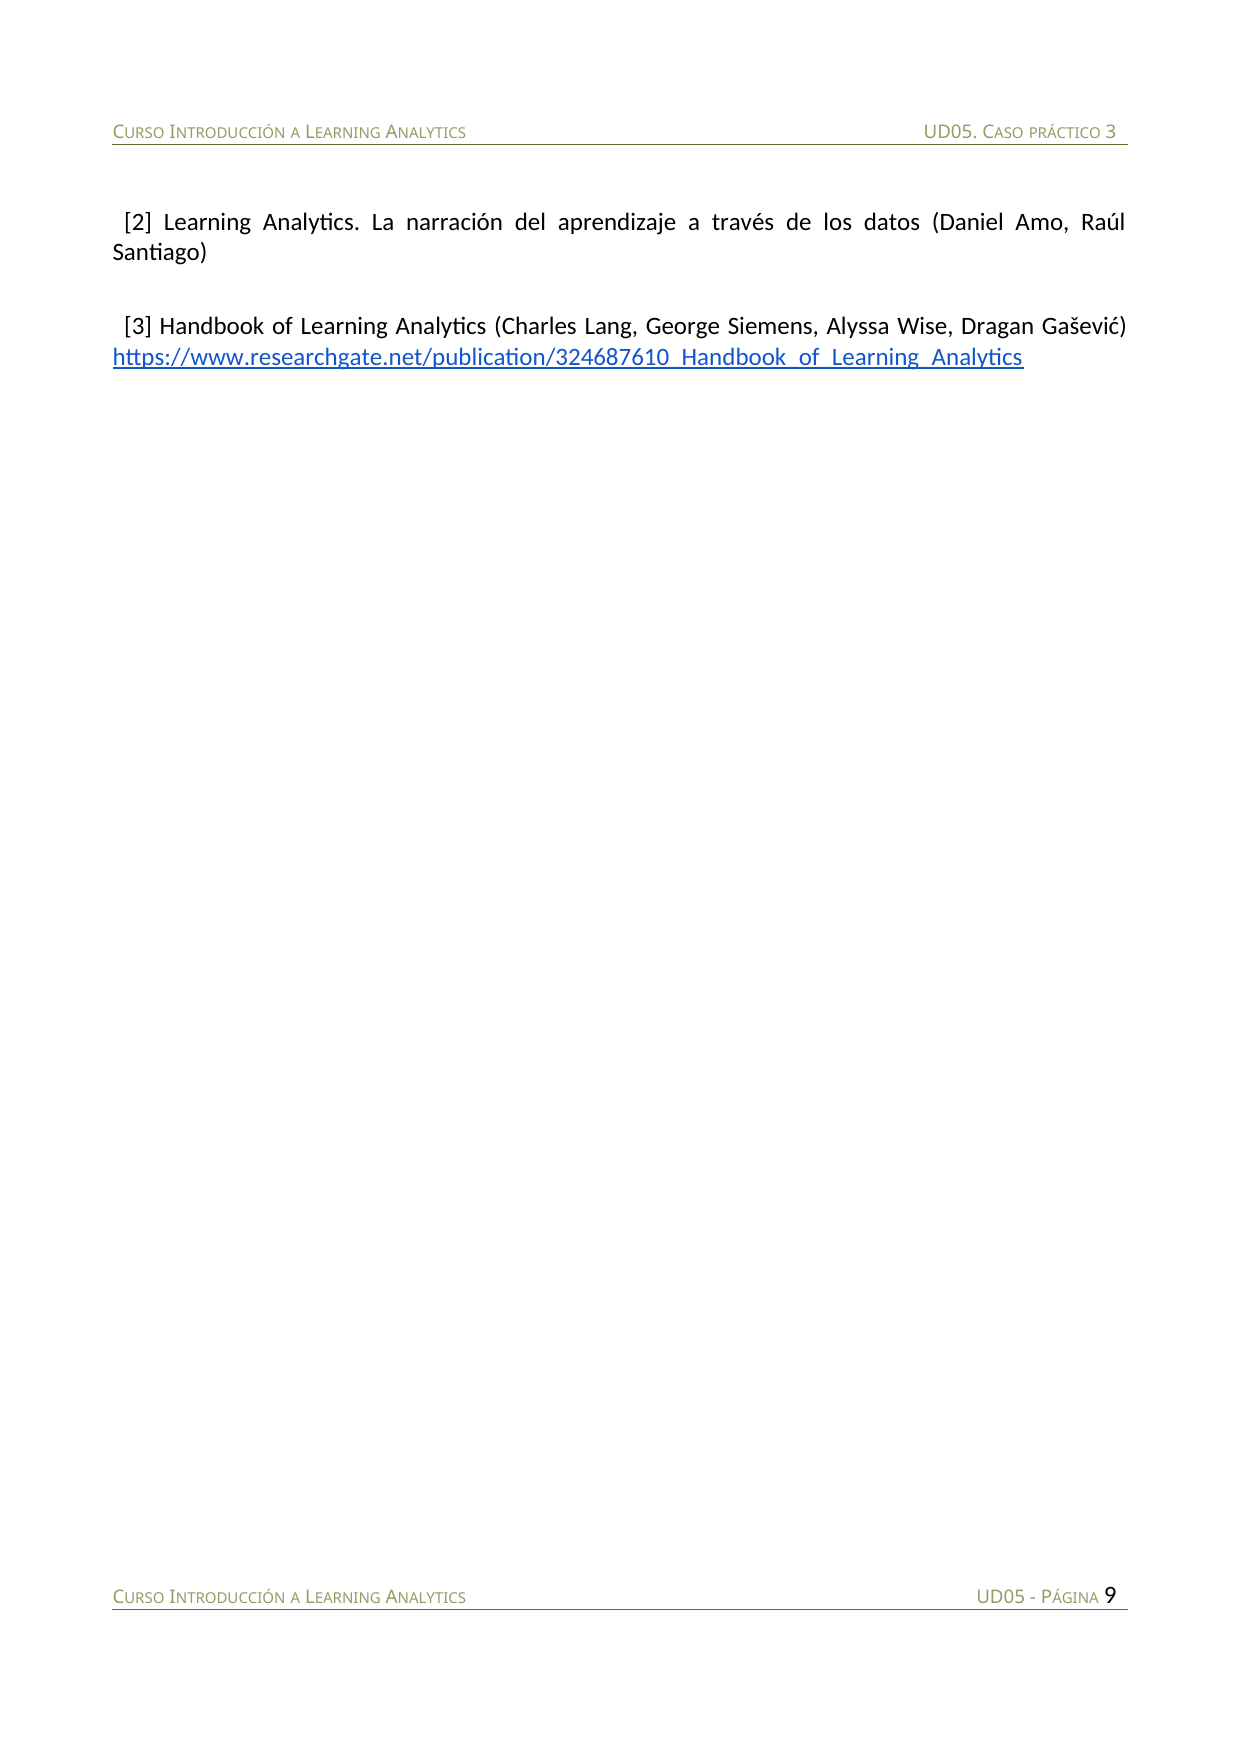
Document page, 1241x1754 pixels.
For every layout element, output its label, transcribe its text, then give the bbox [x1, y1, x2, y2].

text [2] Learning Analytics. La narración del aprendizaje a través de los datos (Daniel Amo, Raúl Santiago) [112, 206, 1128, 267]
text [3] Handbook of Learning Analytics (Charles Lang, George Siemens, Alyssa Wise, Dragan Gašević) https://www.researchgate.net/publication/324687610_Handbook_of_Learning_Analytics [112, 311, 1128, 372]
